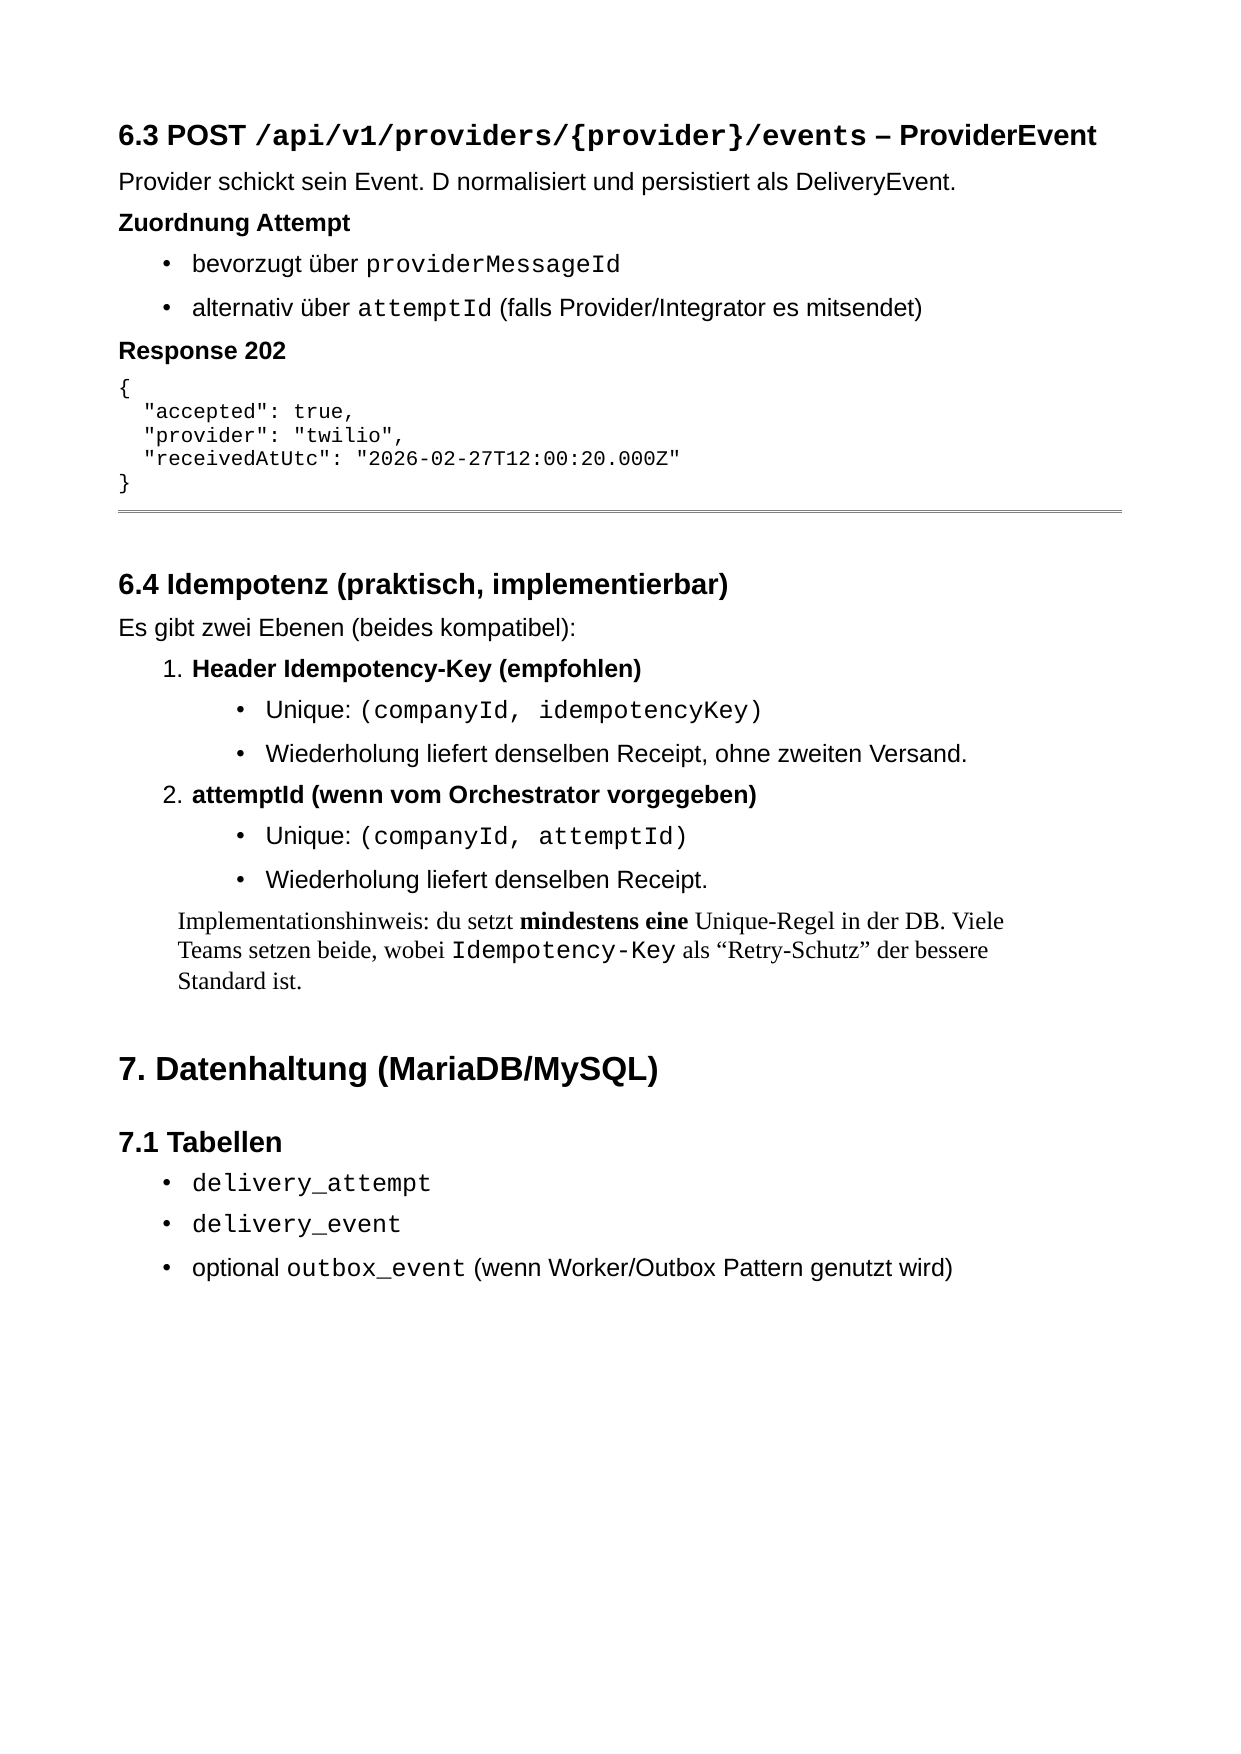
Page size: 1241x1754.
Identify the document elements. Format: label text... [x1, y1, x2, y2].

subtitle 6.3 POST /api/v1/providers/{provider}/events – ProviderEvent [118, 118, 1122, 154]
list attemptId (wenn vom Orchestrator vorgegeben) [162, 780, 1122, 809]
list Unique: (companyId, idempotencyKey) [236, 695, 1122, 726]
list optional outbox_event (wenn Worker/Outbox Pattern genutzt wird) [162, 1253, 1122, 1283]
list Wiederholung liefert denselben Receipt. [236, 865, 1122, 894]
subtitle 6.4 Idempotenz (praktisch, implementierbar) [118, 567, 1122, 600]
list delivery_attempt [162, 1171, 1122, 1199]
text { [118, 377, 1122, 401]
text } [118, 472, 1122, 496]
text "provider": "twilio", [118, 425, 1122, 448]
text Response 202 [118, 336, 1122, 365]
list Header Idempotency-Key (empfohlen) [162, 654, 1122, 683]
list alternativ über attemptId (falls Provider/Integrator es mitsendet) [162, 293, 1122, 324]
list Wiederholung liefert denselben Receipt, ohne zweiten Versand. [236, 739, 1122, 768]
subtitle 7. Datenhaltung (MariaDB/MySQL) [118, 1049, 1122, 1087]
list delivery_event [162, 1212, 1122, 1240]
text Es gibt zwei Ebenen (beides kompatibel): [118, 613, 1122, 642]
list Unique: (companyId, attemptId) [236, 821, 1122, 852]
text Implementationshinweis: du setzt mindestens eine Unique-Regel in der DB. Viele Teams setzen beide, wobei Idempotency-Key als “Retry-Schutz” der bessere Standard ist. [177, 906, 1063, 994]
list bevorzugt über providerMessageId [162, 249, 1122, 280]
text Zuordnung Attempt [118, 208, 1122, 237]
text "receivedAtUtc": "2026-02-27T12:00:20.000Z" [118, 448, 1122, 472]
text "accepted": true, [118, 401, 1122, 425]
text Provider schickt sein Event. D normalisiert und persistiert als DeliveryEvent. [118, 167, 1122, 196]
subtitle 7.1 Tabellen [118, 1125, 1122, 1158]
